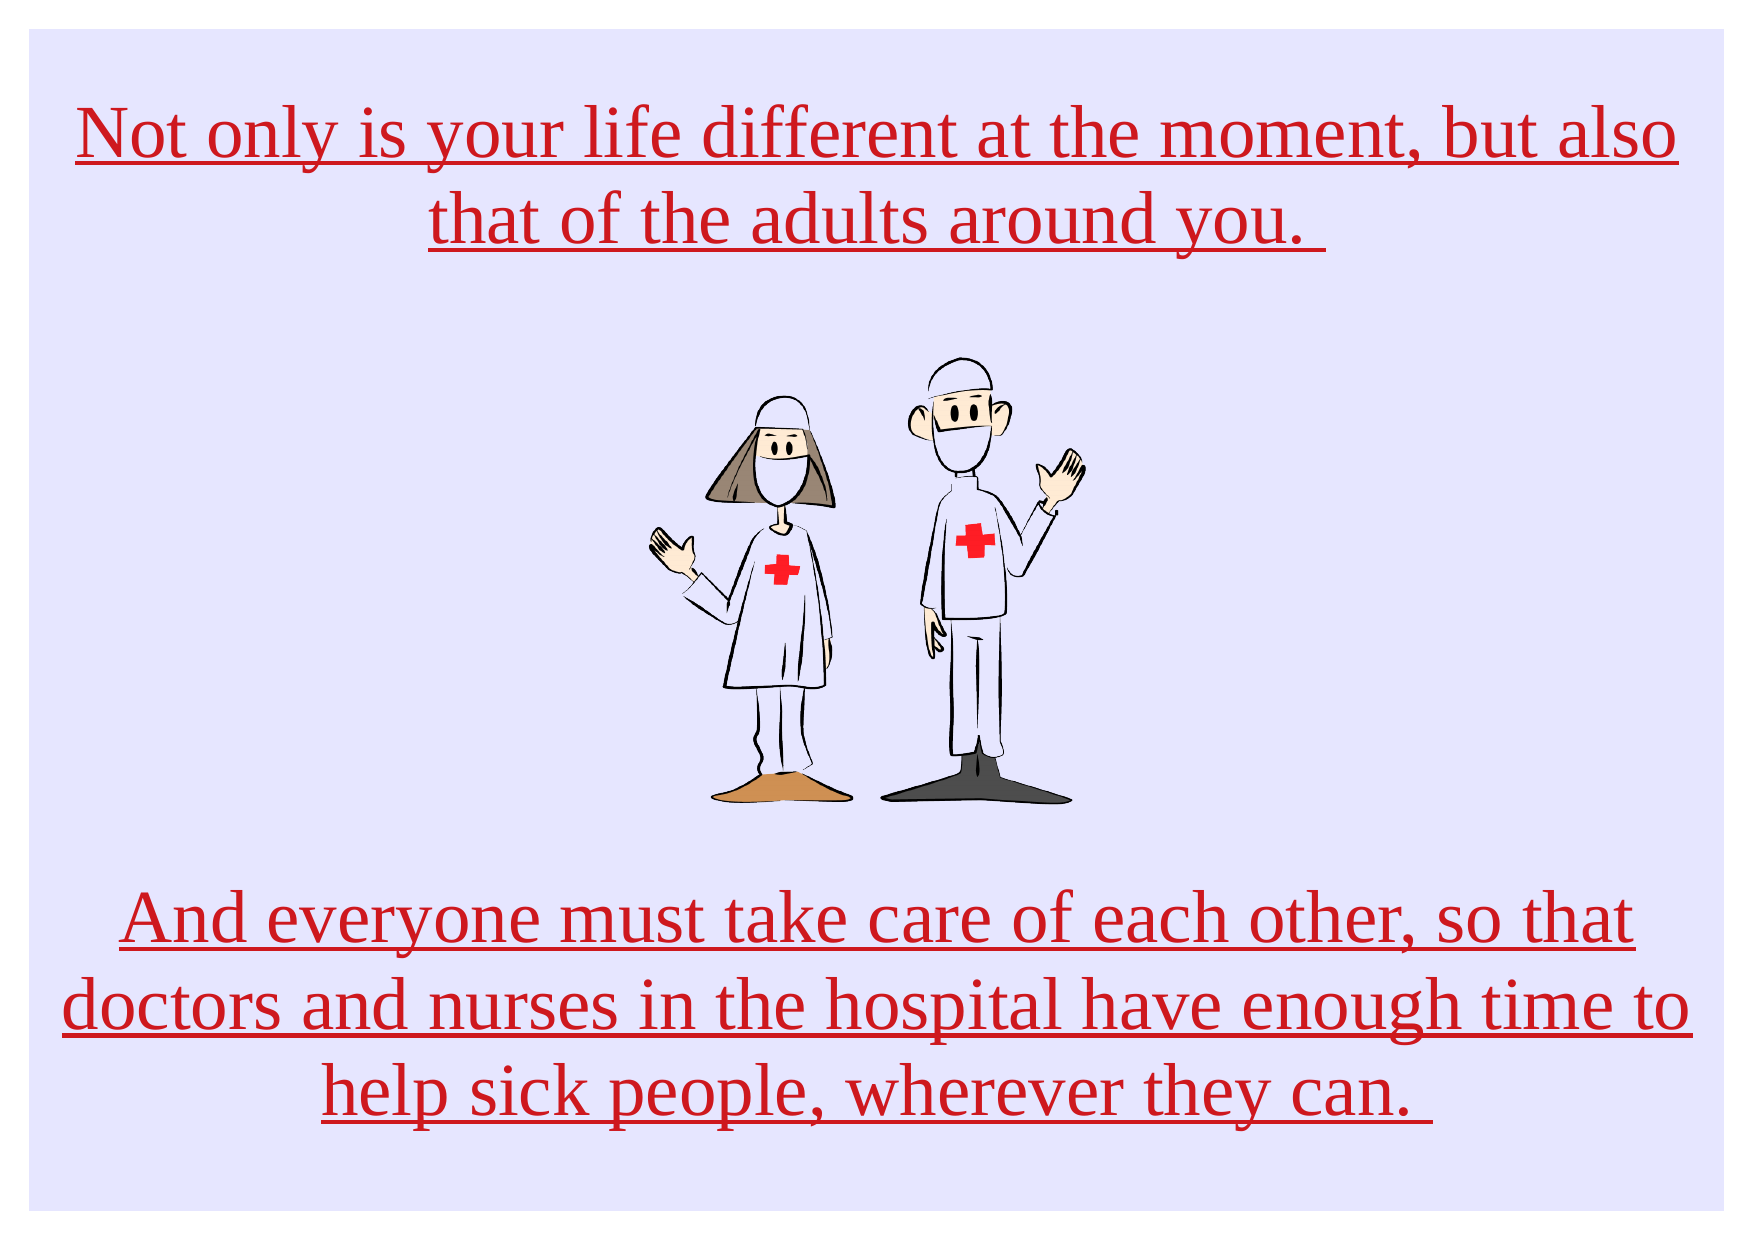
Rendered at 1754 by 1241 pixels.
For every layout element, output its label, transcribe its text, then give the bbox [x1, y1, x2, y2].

picture [588, 341, 1165, 816]
text Not only is your life different at the moment, but also that of the adults around you. [29, 87, 1724, 259]
text And everyone must take care of each other, so that doctors and nurses in the hospital have enough time to help sick people, wherever they can. [29, 873, 1724, 1131]
